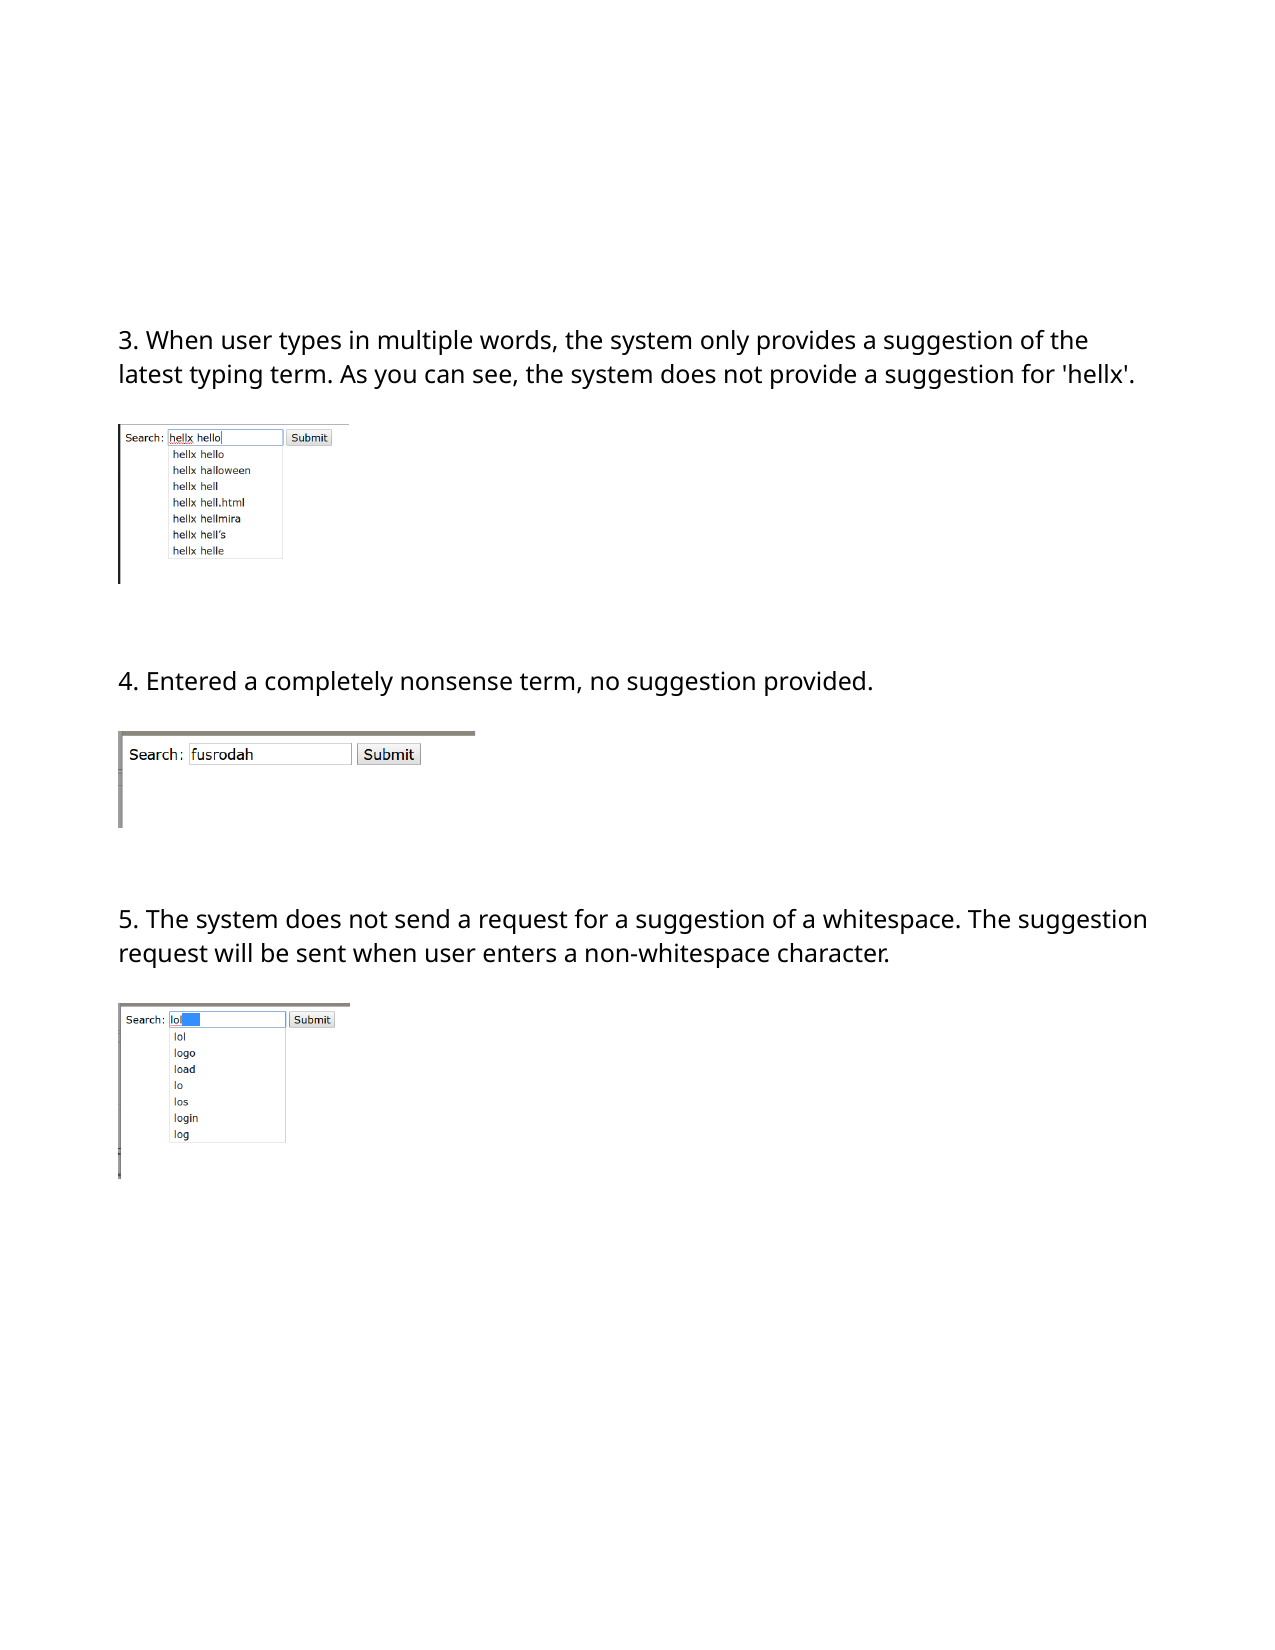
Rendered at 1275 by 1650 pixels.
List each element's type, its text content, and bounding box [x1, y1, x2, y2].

text 5. The system does not send a request for a suggestion of a whitespace. The suggestion request will be sent when user enters a non-whitespace character. [118, 902, 1157, 970]
picture [118, 424, 349, 584]
text 4. Entered a completely nonsense term, no suggestion provided. [118, 663, 1157, 697]
picture [118, 1003, 350, 1179]
picture [118, 731, 476, 828]
text 3. When user types in multiple words, the system only provides a suggestion of the latest typing term. As you can see, the system does not provide a suggestion for 'hellx'. [118, 322, 1157, 391]
